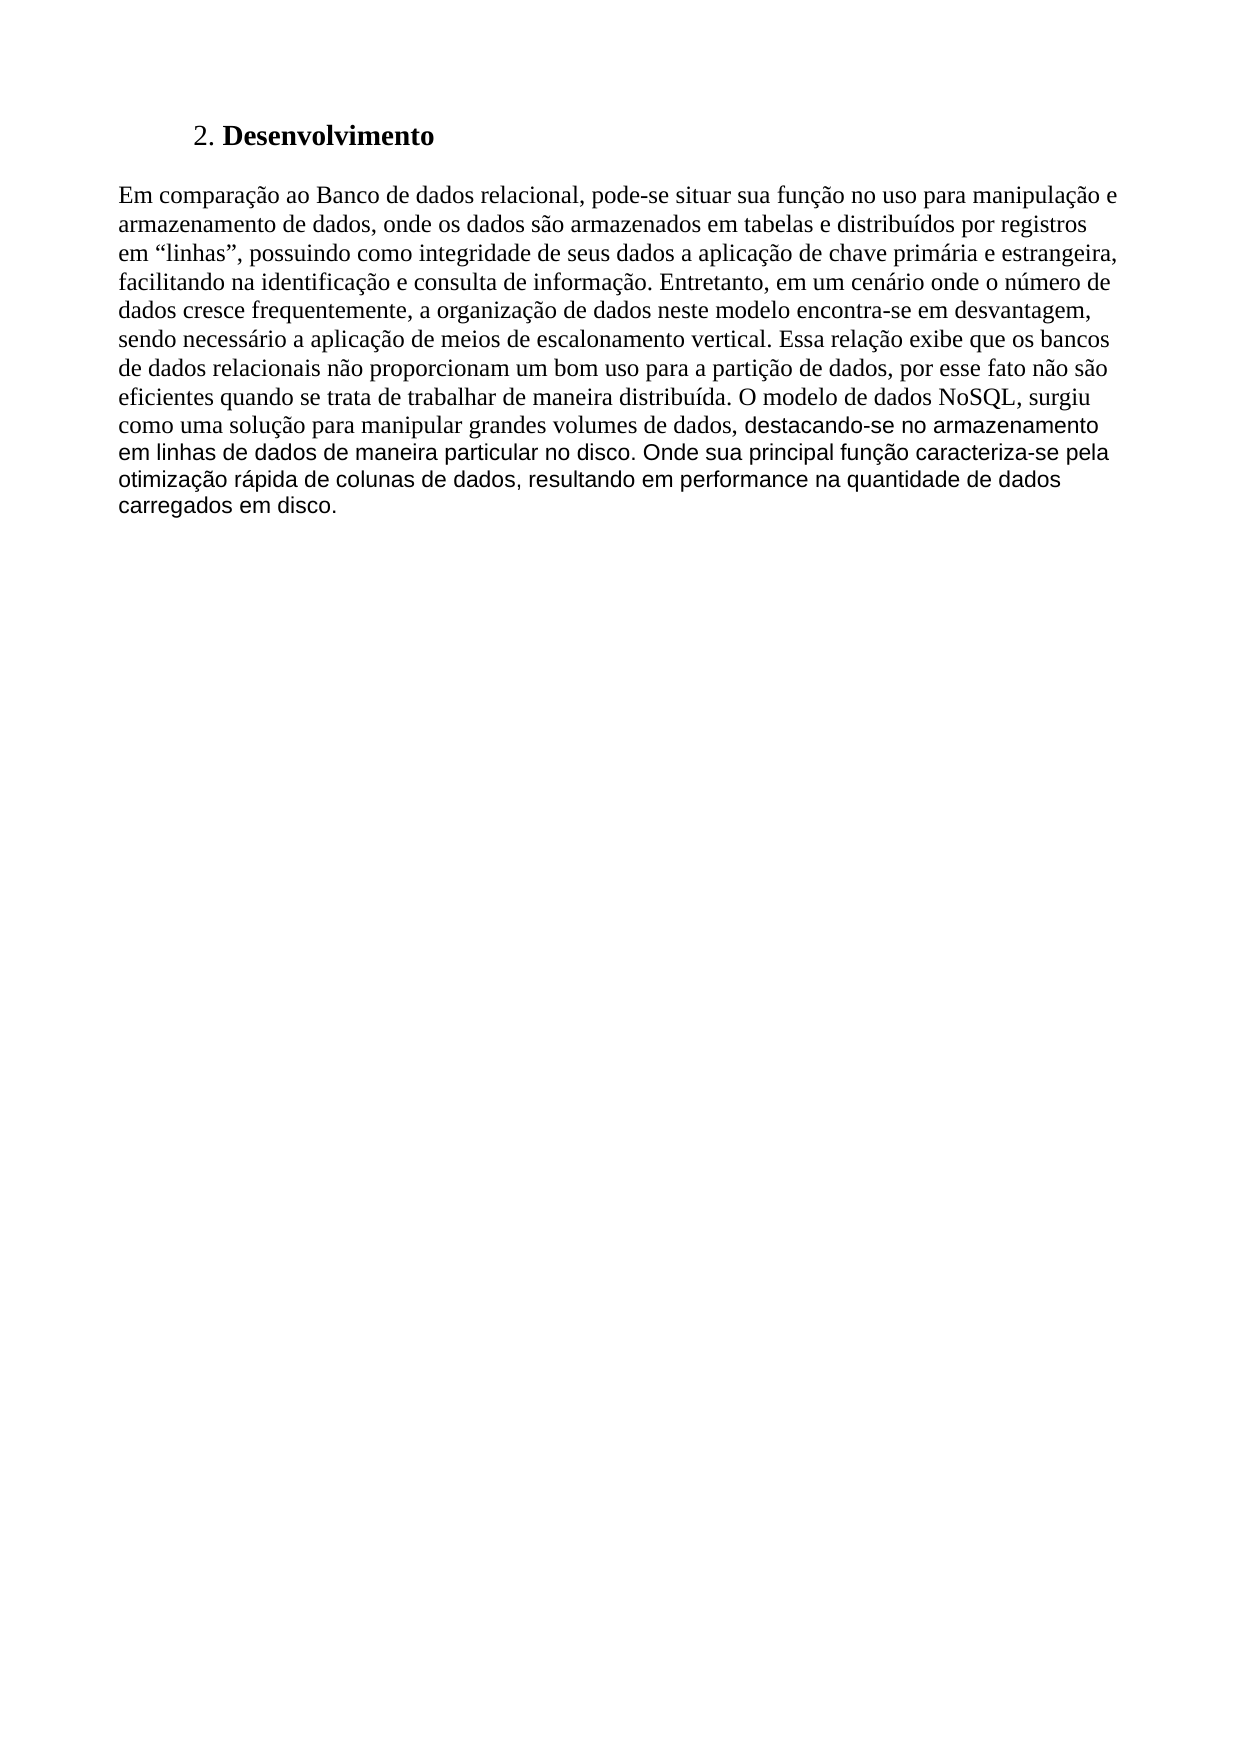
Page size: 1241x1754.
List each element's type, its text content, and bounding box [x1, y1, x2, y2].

list 2. Desenvolvimento [156, 118, 1122, 152]
text Em comparação ao Banco de dados relacional, pode-se situar sua função no uso para manipulação e armazenamento de dados, onde os dados são armazenados em tabelas e distribuídos por registros em “linhas”, possuindo como integridade de seus dados a aplicação de chave primária e estrangeira, facilitando na identificação e consulta de informação. Entretanto, em um cenário onde o número de dados cresce frequentemente, a organização de dados neste modelo encontra-se em desvantagem, sendo necessário a aplicação de meios de escalonamento vertical. Essa relação exibe que os bancos de dados relacionais não proporcionam um bom uso para a partição de dados, por esse fato não são eficientes quando se trata de trabalhar de maneira distribuída. O modelo de dados NoSQL, surgiu como uma solução para manipular grandes volumes de dados, destacando-se no armazenamento em linhas de dados de maneira particular no disco. Onde sua principal função caracteriza-se pela otimização rápida de colunas de dados, resultando em performance na quantidade de dados carregados em disco. [118, 180, 1122, 518]
